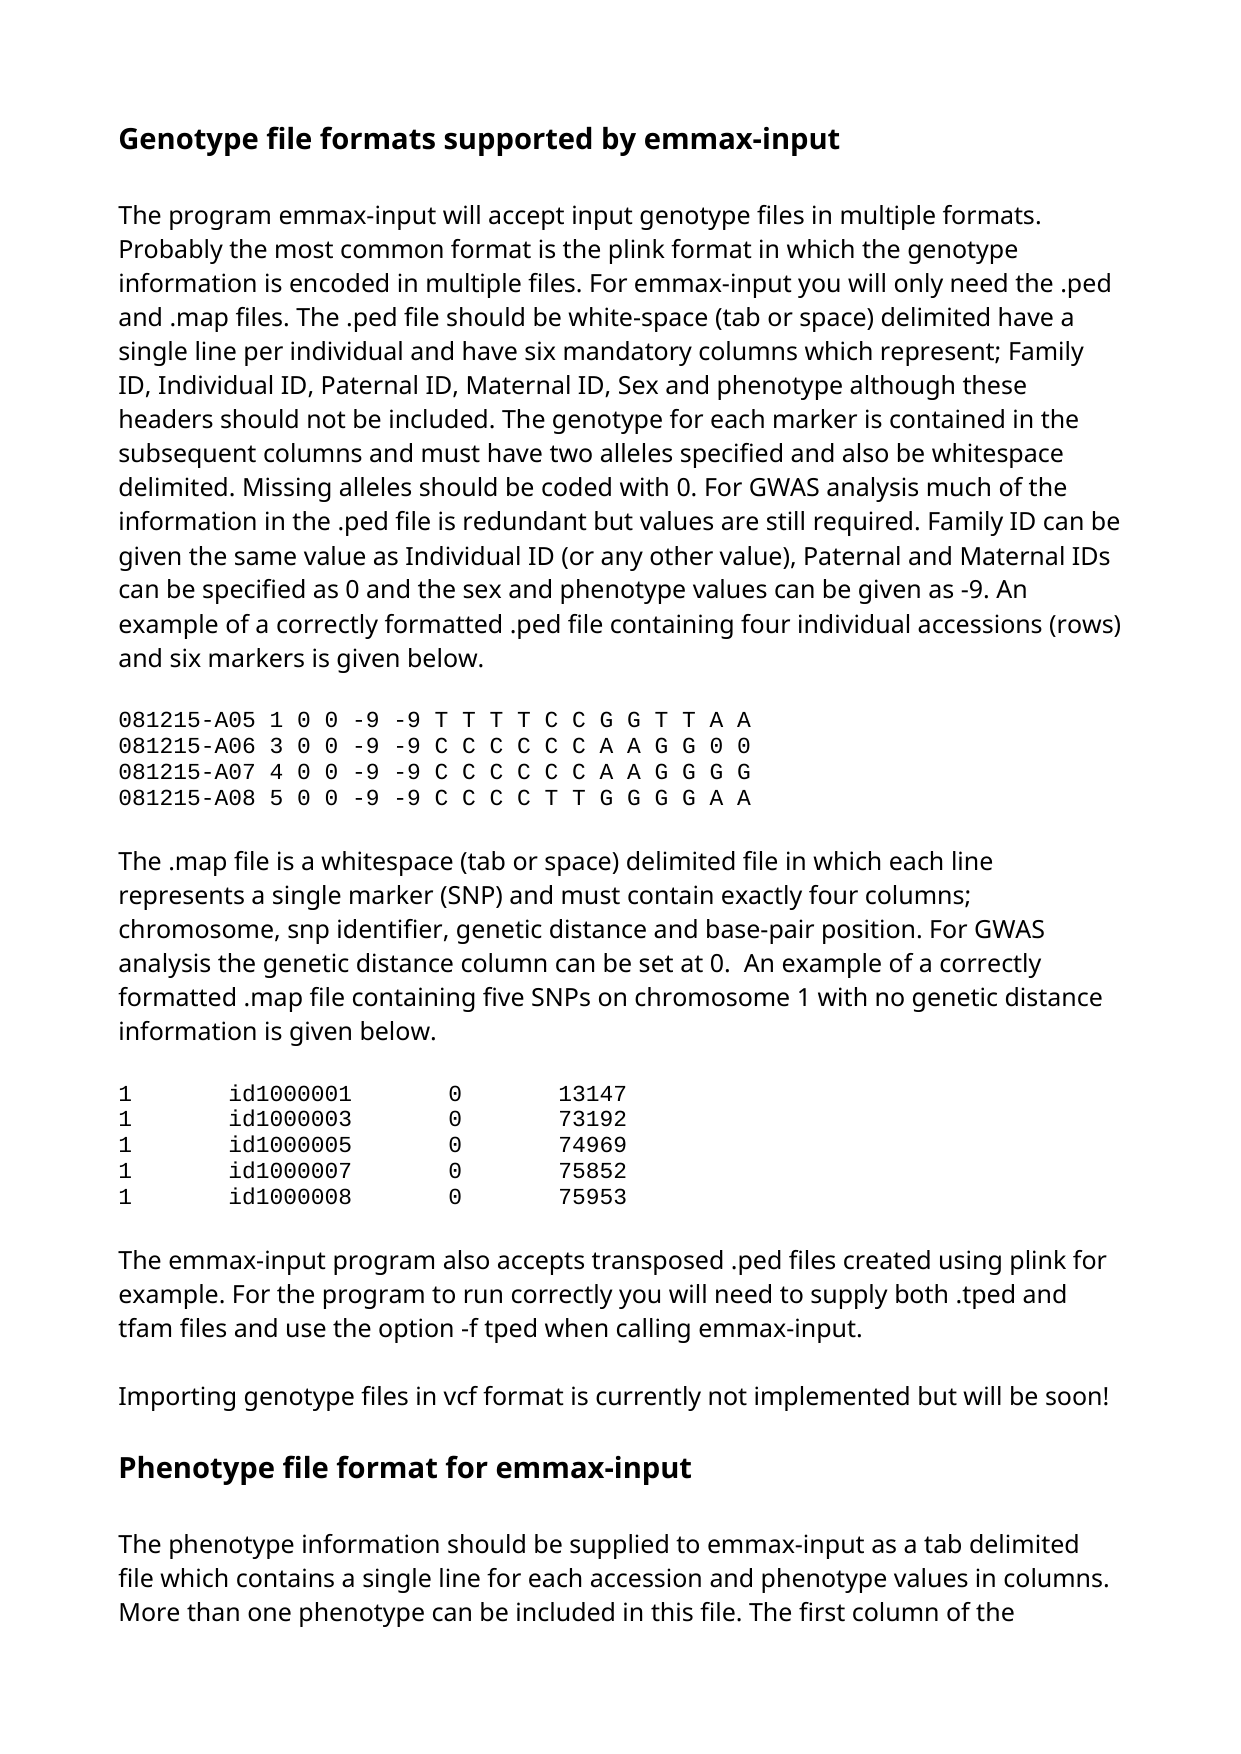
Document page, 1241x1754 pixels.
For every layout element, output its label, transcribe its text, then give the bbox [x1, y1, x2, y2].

text 081215-A08 5 0 0 -9 -9 C C C C T T G G G G A A [118, 786, 1122, 812]
text 1 id1000005 0 74969 [118, 1134, 1122, 1160]
text The emmax-input program also accepts transposed .ped files created using plink for example. For the program to run correctly you will need to supply both .tped and tfam files and use the option -f tped when calling emmax-input. [118, 1243, 1122, 1345]
text Importing genotype files in vcf format is currently not implemented but will be soon! [118, 1379, 1122, 1413]
text 1 id1000008 0 75953 [118, 1186, 1122, 1212]
text The .map file is a whitespace (tab or space) delimited file in which each line represents a single marker (SNP) and must contain exactly four columns; chromosome, snp identifier, genetic distance and base-pair position. For GWAS analysis the genetic distance column can be set at 0. An example of a correctly formatted .map file containing five SNPs on chromosome 1 with no genetic distance information is given below. [118, 843, 1122, 1048]
text 081215-A07 4 0 0 -9 -9 C C C C C C A A G G G G [118, 760, 1122, 786]
text Genotype file formats supported by emmax-input [118, 118, 1122, 158]
text 081215-A06 3 0 0 -9 -9 C C C C C C A A G G 0 0 [118, 734, 1122, 760]
text 1 id1000007 0 75852 [118, 1160, 1122, 1186]
text 081215-A05 1 0 0 -9 -9 T T T T C C G G T T A A [118, 708, 1122, 734]
text 1 id1000001 0 13147 [118, 1082, 1122, 1108]
text Phenotype file format for emmax-input [118, 1447, 1122, 1487]
text The phenotype information should be supplied to emmax-input as a tab delimited file which contains a single line for each accession and phenotype values in columns. More than one phenotype can be included in this file. The first column of the [118, 1527, 1122, 1629]
text 1 id1000003 0 73192 [118, 1108, 1122, 1134]
text The program emmax-input will accept input genotype files in multiple formats. Probably the most common format is the plink format in which the genotype information is encoded in multiple files. For emmax-input you will only need the .ped and .map files. The .ped file should be white-space (tab or space) delimited have a single line per individual and have six mandatory columns which represent; Family ID, Individual ID, Paternal ID, Maternal ID, Sex and phenotype although these headers should not be included. The genotype for each marker is contained in the subsequent columns and must have two alleles specified and also be whitespace delimited. Missing alleles should be coded with 0. For GWAS analysis much of the information in the .ped file is redundant but values are still required. Family ID can be given the same value as Individual ID (or any other value), Paternal and Maternal IDs can be specified as 0 and the sex and phenotype values can be given as -9. An example of a correctly formatted .ped file containing four individual accessions (rows) and six markers is given below. [118, 197, 1122, 674]
